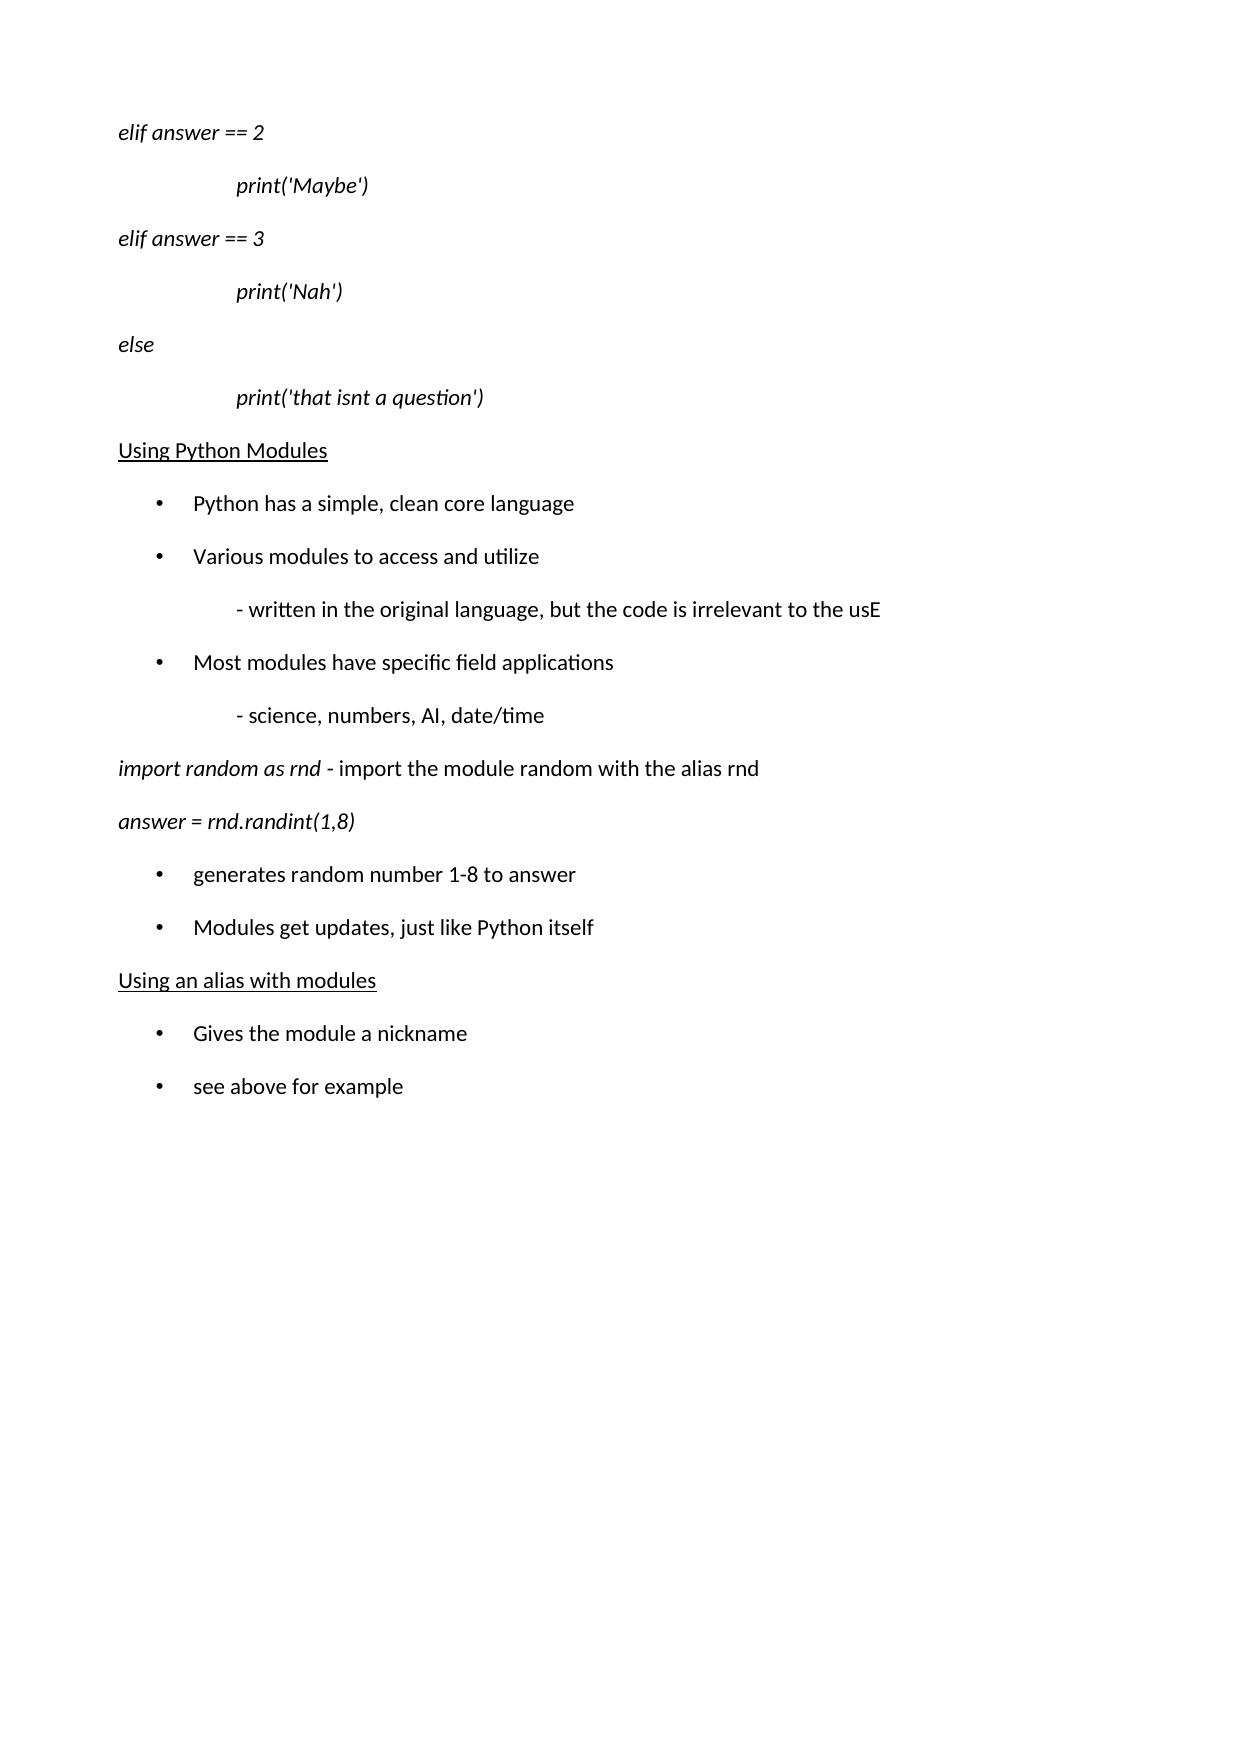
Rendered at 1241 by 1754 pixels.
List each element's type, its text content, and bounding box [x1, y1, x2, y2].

text print('Maybe') [118, 171, 1122, 199]
text Using an alias with modules [118, 966, 1122, 994]
text answer = rnd.randint(1,8) [118, 807, 1122, 835]
text elif answer == 3 [118, 224, 1122, 252]
list generates random number 1-8 to answer [156, 860, 1122, 888]
list Gives the module a nickname [156, 1019, 1122, 1047]
text else [118, 330, 1122, 358]
list see above for example [156, 1072, 1122, 1101]
text elif answer == 2 [118, 118, 1122, 146]
text print('Nah') [118, 277, 1122, 305]
text - written in the original language, but the code is irrelevant to the usE [118, 595, 1122, 623]
text - science, numbers, AI, date/time [118, 701, 1122, 729]
text Using Python Modules [118, 436, 1122, 464]
list Most modules have specific field applications [156, 648, 1122, 676]
text import random as rnd - import the module random with the alias rnd [118, 754, 1122, 782]
list Python has a simple, clean core language [156, 489, 1122, 517]
list Modules get updates, just like Python itself [156, 913, 1122, 941]
list Various modules to access and utilize [156, 542, 1122, 570]
text print('that isnt a question') [118, 383, 1122, 411]
